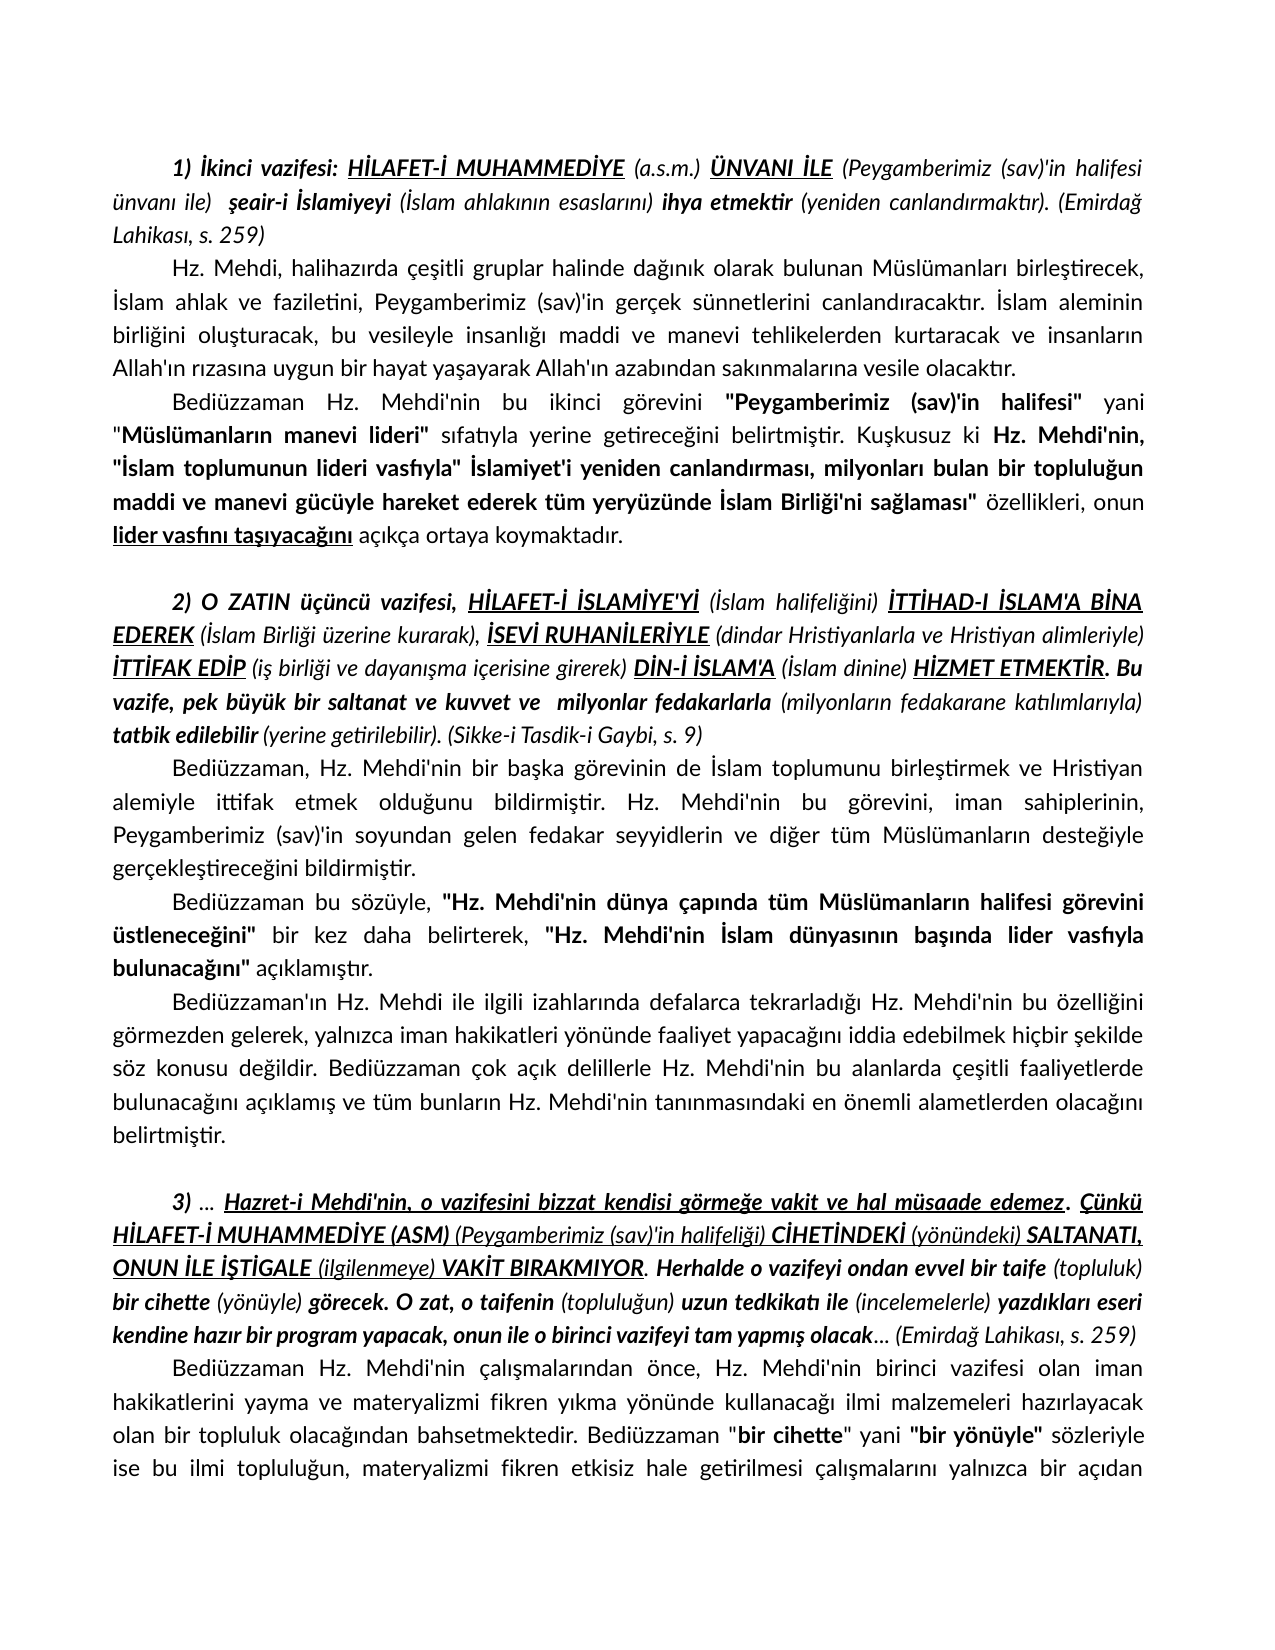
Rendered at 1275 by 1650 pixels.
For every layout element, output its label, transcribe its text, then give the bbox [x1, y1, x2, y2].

text Bediüzzaman Hz. Mehdi'nin bu ikinci görevini "Peygamberimiz (sav)'in halifesi" yani "Müslümanların manevi lideri" sıfatıyla yerine getireceğini belirtmiştir. Kuşkusuz ki Hz. Mehdi'nin, "İslam toplumunun lideri vasfıyla" İslamiyet'i yeniden canlandırması, milyonları bulan bir topluluğun maddi ve manevi gücüyle hareket ederek tüm yeryüzünde İslam Birliği'ni sağlaması" özellikleri, onun lider vasfını taşıyacağını açıkça ortaya koymaktadır. [112, 383, 1145, 550]
text Bediüzzaman Hz. Mehdi'nin çalışmalarından önce, Hz. Mehdi'nin birinci vazifesi olan iman hakikatlerini yayma ve materyalizmi fikren yıkma yönünde kullanacağı ilmi malzemeleri hazırlayacak olan bir topluluk olacağından bahsetmektedir. Bediüzzaman "bir cihette" yani "bir yönüyle" sözleriyle ise bu ilmi topluluğun, materyalizmi fikren etkisiz hale getirilmesi çalışmalarını yalnızca bir açıdan [112, 1350, 1145, 1483]
text 2) O ZATIN üçüncü vazifesi, HİLAFET-İ İSLAMİYE'Yİ (İslam halifeliğini) İTTİHAD-I İSLAM'A BİNA EDEREK (İslam Birliği üzerine kurarak), İSEVİ RUHANİLERİYLE (dindar Hristiyanlarla ve Hristiyan alimleriyle) İTTİFAK EDİP (iş birliği ve dayanışma içerisine girerek) DİN-İ İSLAM'A (İslam dinine) HİZMET ETMEKTİR. Bu vazife, pek büyük bir saltanat ve kuvvet ve milyonlar fedakarlarla (milyonların fedakarane katılımlarıyla) tatbik edilebilir (yerine getirilebilir). (Sikke-i Tasdik-i Gaybi, s. 9) [112, 583, 1145, 750]
text Bediüzzaman bu sözüyle, "Hz. Mehdi'nin dünya çapında tüm Müslümanların halifesi görevini üstleneceğini" bir kez daha belirterek, "Hz. Mehdi'nin İslam dünyasının başında lider vasfıyla bulunacağını" açıklamıştır. [112, 883, 1145, 983]
text 1) İkinci vazifesi: HİLAFET-İ MUHAMMEDİYE (a.s.m.) ÜNVANI İLE (Peygamberimiz (sav)'in halifesi ünvanı ile) şeair-i İslamiyeyi (İslam ahlakının esaslarını) ihya etmektir (yeniden canlandırmaktır). (Emirdağ Lahikası, s. 259) [112, 150, 1145, 250]
text Bediüzzaman, Hz. Mehdi'nin bir başka görevinin de İslam toplumunu birleştirmek ve Hristiyan alemiyle ittifak etmek olduğunu bildirmiştir. Hz. Mehdi'nin bu görevini, iman sahiplerinin, Peygamberimiz (sav)'in soyundan gelen fedakar seyyidlerin ve diğer tüm Müslümanların desteğiyle gerçekleştireceğini bildirmiştir. [112, 750, 1145, 883]
text Hz. Mehdi, halihazırda çeşitli gruplar halinde dağınık olarak bulunan Müslümanları birleştirecek, İslam ahlak ve faziletini, Peygamberimiz (sav)'in gerçek sünnetlerini canlandıracaktır. İslam aleminin birliğini oluşturacak, bu vesileyle insanlığı maddi ve manevi tehlikelerden kurtaracak ve insanların Allah'ın rızasına uygun bir hayat yaşayarak Allah'ın azabından sakınmalarına vesile olacaktır. [112, 250, 1145, 383]
text Bediüzzaman'ın Hz. Mehdi ile ilgili izahlarında defalarca tekrarladığı Hz. Mehdi'nin bu özelliğini görmezden gelerek, yalnızca iman hakikatleri yönünde faaliyet yapacağını iddia edebilmek hiçbir şekilde söz konusu değildir. Bediüzzaman çok açık delillerle Hz. Mehdi'nin bu alanlarda çeşitli faaliyetlerde bulunacağını açıklamış ve tüm bunların Hz. Mehdi'nin tanınmasındaki en önemli alametlerden olacağını belirtmiştir. [112, 983, 1145, 1150]
text 3) ... Hazret-i Mehdi'nin, o vazifesini bizzat kendisi görmeğe vakit ve hal müsaade edemez. Çünkü HİLAFET-İ MUHAMMEDİYE (ASM) (Peygamberimiz (sav)'in halifeliği) cİhetİndekİ (yönündeki) SALTANATI, ONUN İLE İŞTİGALE (ilgilenmeye) VAKİT BIRAKMIYOR. Herhalde o vazifeyi ondan evvel bir taife (topluluk) bir cihette (yönüyle) görecek. O zat, o taifenin (topluluğun) uzun tedkikatı ile (incelemelerle) yazdıkları eseri kendine hazır bir program yapacak, onun ile o birinci vazifeyi tam yapmış olacak... (Emirdağ Lahikası, s. 259) [112, 1183, 1145, 1350]
